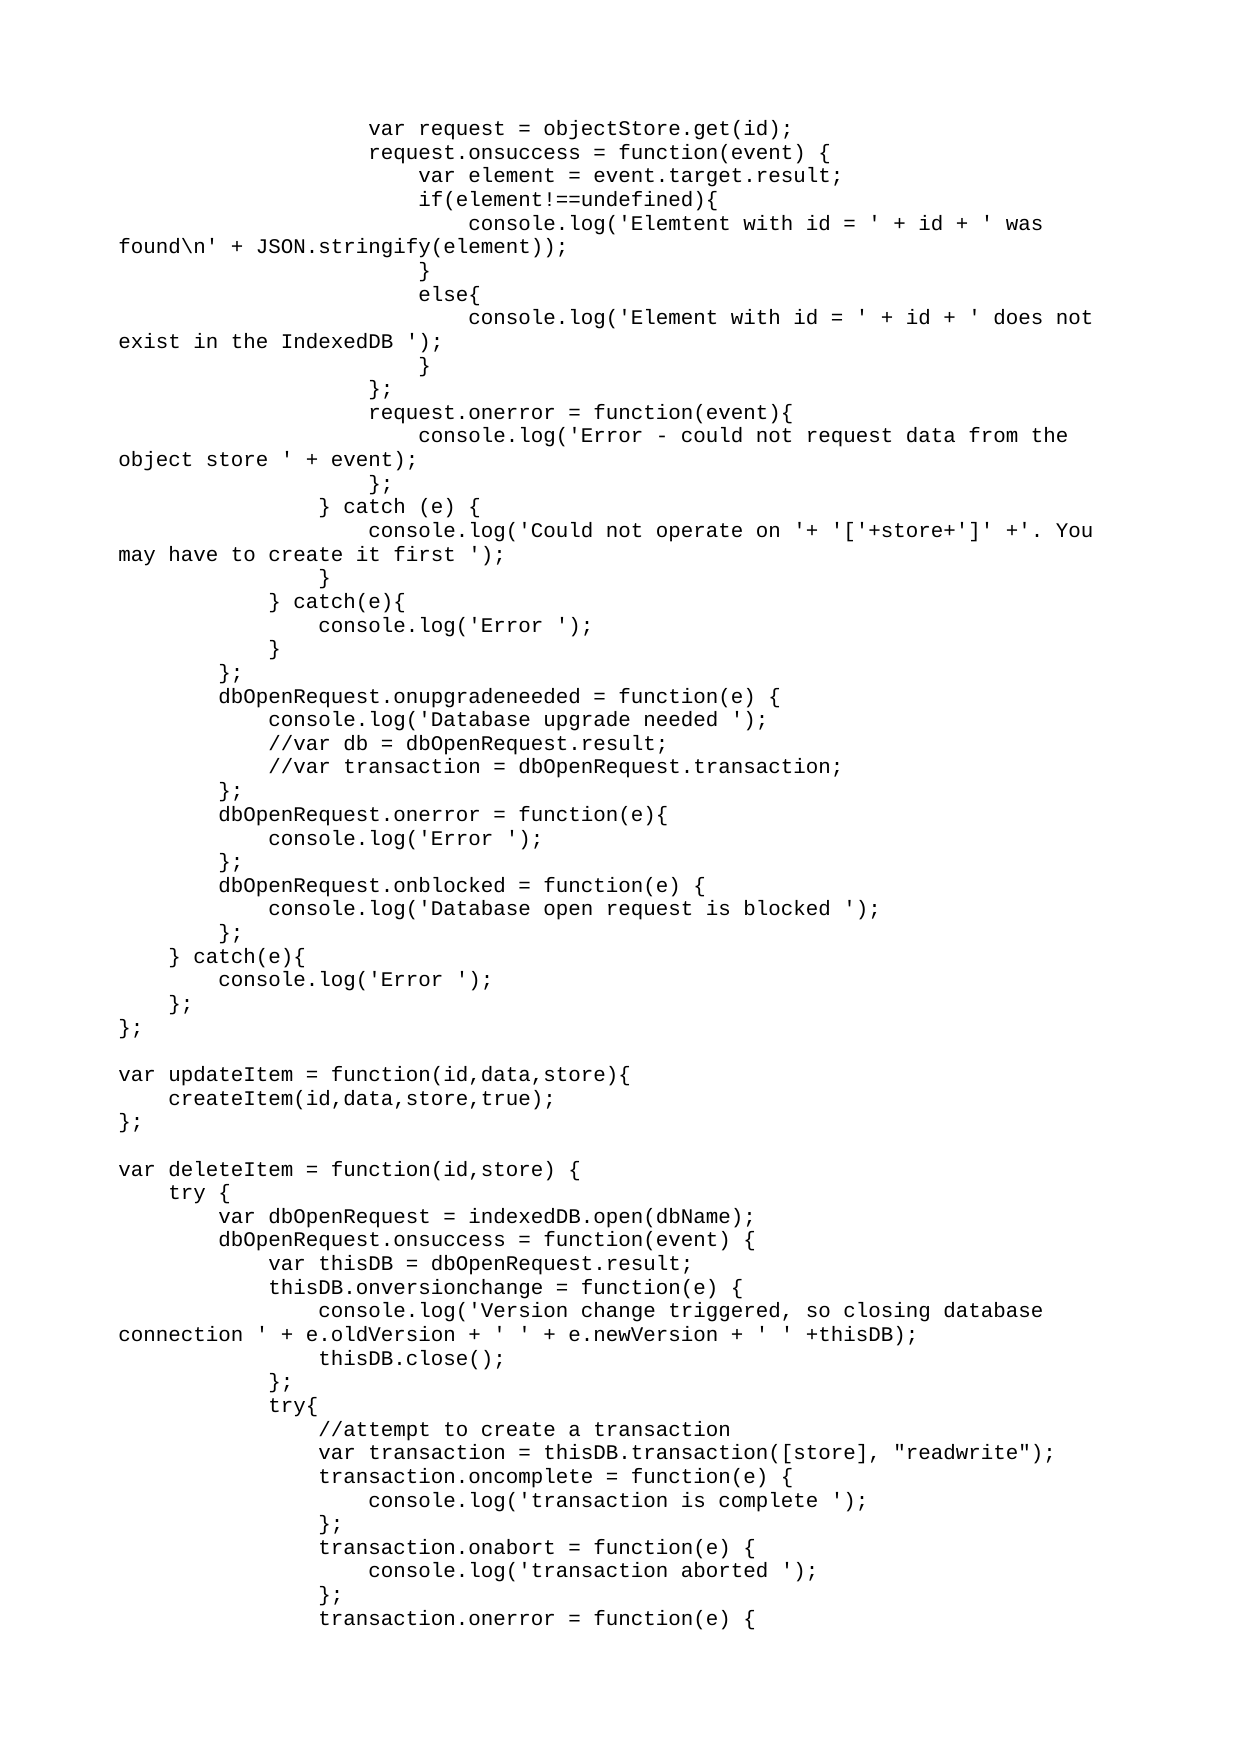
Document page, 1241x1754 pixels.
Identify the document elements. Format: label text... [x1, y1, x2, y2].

text console.log('Could not operate on '+ '['+store+']' +'. You may have to create it first '); [118, 520, 1122, 567]
text }; [118, 473, 1122, 496]
text transaction.oncomplete = function(e) { [118, 1466, 1122, 1489]
text thisDB.close(); [118, 1348, 1122, 1371]
text }; [118, 1371, 1122, 1395]
text console.log('transaction is complete '); [118, 1489, 1122, 1513]
text console.log('Database open request is blocked '); [118, 898, 1122, 922]
text var dbOpenRequest = indexedDB.open(dbName); [118, 1206, 1122, 1229]
text try { [118, 1182, 1122, 1206]
text thisDB.onversionchange = function(e) { [118, 1277, 1122, 1300]
text //var db = dbOpenRequest.result; [118, 733, 1122, 757]
text console.log('transaction aborted '); [118, 1561, 1122, 1584]
text console.log('Error '); [118, 615, 1122, 638]
text var request = objectStore.get(id); [118, 118, 1122, 142]
text else{ [118, 284, 1122, 307]
text var thisDB = dbOpenRequest.result; [118, 1253, 1122, 1277]
text }; [118, 662, 1122, 686]
text } [118, 567, 1122, 591]
text console.log('Error '); [118, 827, 1122, 851]
text }; [118, 378, 1122, 402]
text var transaction = thisDB.transaction([store], "readwrite"); [118, 1442, 1122, 1466]
text request.onerror = function(event){ [118, 402, 1122, 426]
text } [118, 638, 1122, 662]
text //var transaction = dbOpenRequest.transaction; [118, 757, 1122, 780]
text dbOpenRequest.onblocked = function(e) { [118, 875, 1122, 898]
text var element = event.target.result; [118, 165, 1122, 189]
text request.onsuccess = function(event) { [118, 142, 1122, 165]
text console.log('Database upgrade needed '); [118, 709, 1122, 733]
text if(element!==undefined){ [118, 189, 1122, 213]
text } [118, 260, 1122, 284]
text var deleteItem = function(id,store) { [118, 1158, 1122, 1182]
text }; [118, 993, 1122, 1017]
text dbOpenRequest.onupgradeneeded = function(e) { [118, 686, 1122, 709]
text transaction.onerror = function(e) { [118, 1608, 1122, 1631]
text console.log('Elemtent with id = ' + id + ' was found\n' + JSON.stringify(element)); [118, 213, 1122, 260]
text try{ [118, 1395, 1122, 1419]
text }; [118, 1584, 1122, 1608]
text console.log('Version change triggered, so closing database connection ' + e.oldVersion + ' ' + e.newVersion + ' ' +thisDB); [118, 1300, 1122, 1348]
text }; [118, 1513, 1122, 1537]
text } catch(e){ [118, 591, 1122, 615]
text console.log('Error '); [118, 969, 1122, 993]
text createItem(id,data,store,true); [118, 1088, 1122, 1111]
text }; [118, 1111, 1122, 1135]
text dbOpenRequest.onsuccess = function(event) { [118, 1229, 1122, 1253]
text transaction.onabort = function(e) { [118, 1537, 1122, 1561]
text var updateItem = function(id,data,store){ [118, 1064, 1122, 1088]
text dbOpenRequest.onerror = function(e){ [118, 804, 1122, 827]
text console.log('Element with id = ' + id + ' does not exist in the IndexedDB '); [118, 307, 1122, 354]
text }; [118, 780, 1122, 804]
text } catch(e){ [118, 946, 1122, 969]
text console.log('Error - could not request data from the object store ' + event); [118, 426, 1122, 473]
text }; [118, 851, 1122, 875]
text } catch (e) { [118, 496, 1122, 520]
text } [118, 354, 1122, 378]
text }; [118, 1017, 1122, 1040]
text //attempt to create a transaction [118, 1419, 1122, 1442]
text }; [118, 922, 1122, 946]
